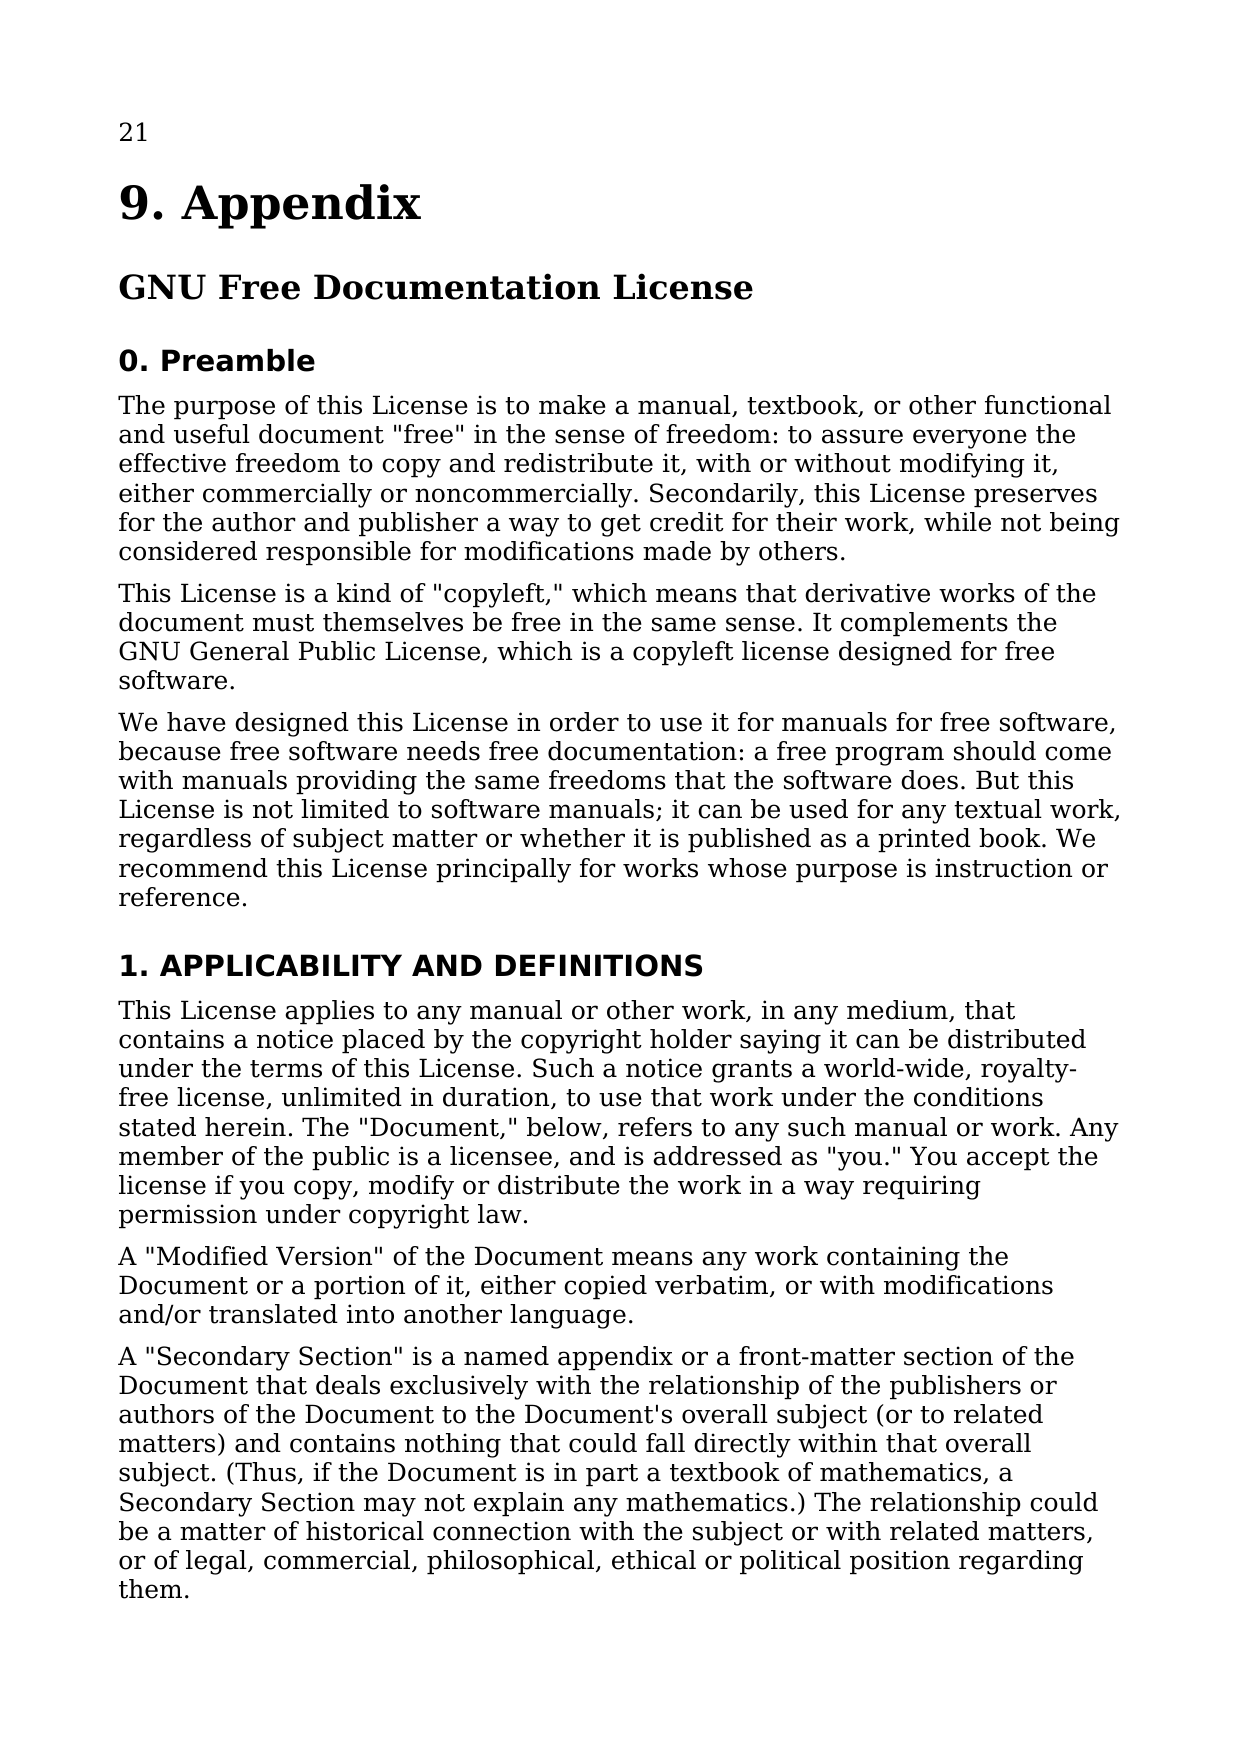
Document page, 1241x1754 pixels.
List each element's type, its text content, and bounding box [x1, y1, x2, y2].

text We have designed this License in order to use it for manuals for free software, because free software needs free documentation: a free program should come with manuals providing the same freedoms that the software does. But this License is not limited to software manuals; it can be used for any textual work, regardless of subject matter or whether it is published as a printed book. We recommend this License principally for works whose purpose is instruction or reference. [118, 708, 1122, 912]
text A "Modified Version" of the Document means any work containing the Document or a portion of it, either copied verbatim, or with modifications and/or translated into another language. [118, 1242, 1122, 1329]
subtitle GNU Free Documentation License [118, 268, 1122, 307]
subtitle 1. APPLICABILITY AND DEFINITIONS [118, 949, 1122, 983]
text This License applies to any manual or other work, in any medium, that contains a notice placed by the copyright holder saying it can be distributed under the terms of this License. Such a notice grants a world-wide, royalty-free license, unlimited in duration, to use that work under the conditions stated herein. The "Document," below, refers to any such manual or work. Any member of the public is a licensee, and is addressed as "you." You accept the license if you copy, modify or distribute the work in a way requiring permission under copyright law. [118, 996, 1122, 1229]
subtitle 9. Appendix [118, 177, 1122, 231]
text This License is a kind of "copyleft," which means that derivative works of the document must themselves be free in the same sense. It complements the GNU General Public License, which is a copyleft license designed for free software. [118, 579, 1122, 695]
subtitle 0. Preamble [118, 345, 1122, 379]
text The purpose of this License is to make a manual, textbook, or other functional and useful document "free" in the sense of freedom: to assure everyone the effective freedom to copy and redistribute it, with or without modifying it, either commercially or noncommercially. Secondarily, this License preserves for the author and publisher a way to get credit for their work, while not being considered responsible for modifications made by others. [118, 391, 1122, 566]
text A "Secondary Section" is a named appendix or a front-matter section of the Document that deals exclusively with the relationship of the publishers or authors of the Document to the Document's overall subject (or to related matters) and contains nothing that could fall directly within that overall subject. (Thus, if the Document is in part a textbook of mathematics, a Secondary Section may not explain any mathematics.) The relationship could be a matter of historical connection with the subject or with related matters, or of legal, commercial, philosophical, ethical or political position regarding them. [118, 1342, 1122, 1604]
